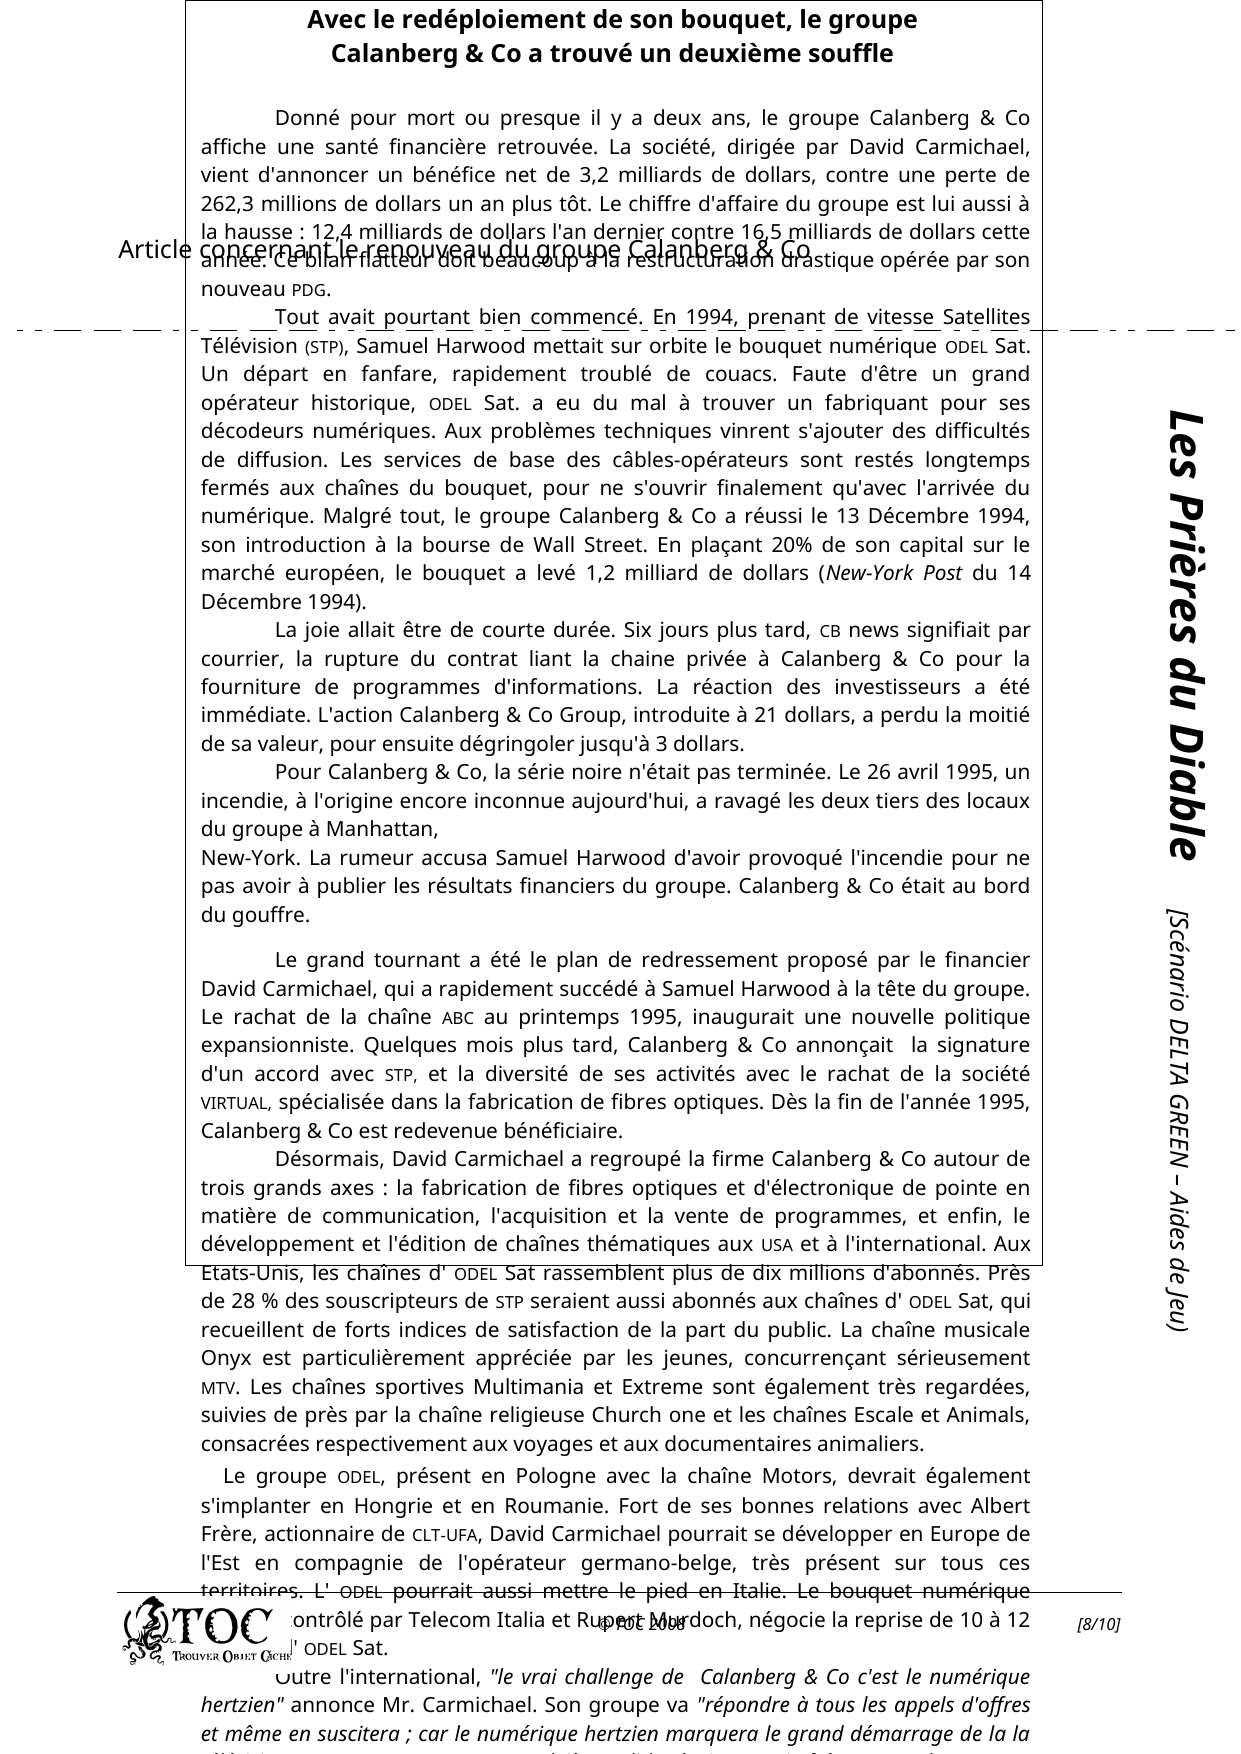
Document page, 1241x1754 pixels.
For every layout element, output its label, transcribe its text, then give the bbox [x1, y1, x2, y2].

picture [122, 1596, 292, 1674]
text Article concernant le renouveau du groupe Calanberg & Co [697, 232, 1042, 266]
text Article concernant le renouveau du groupe Calanberg & Co [660, 232, 697, 266]
text Article concernant le renouveau du groupe Calanberg & Co [186, 232, 659, 266]
text Article concernant le renouveau du groupe Calanberg & Co [118, 232, 185, 266]
text Article concernant le renouveau du groupe Calanberg & Co [1043, 232, 1122, 266]
